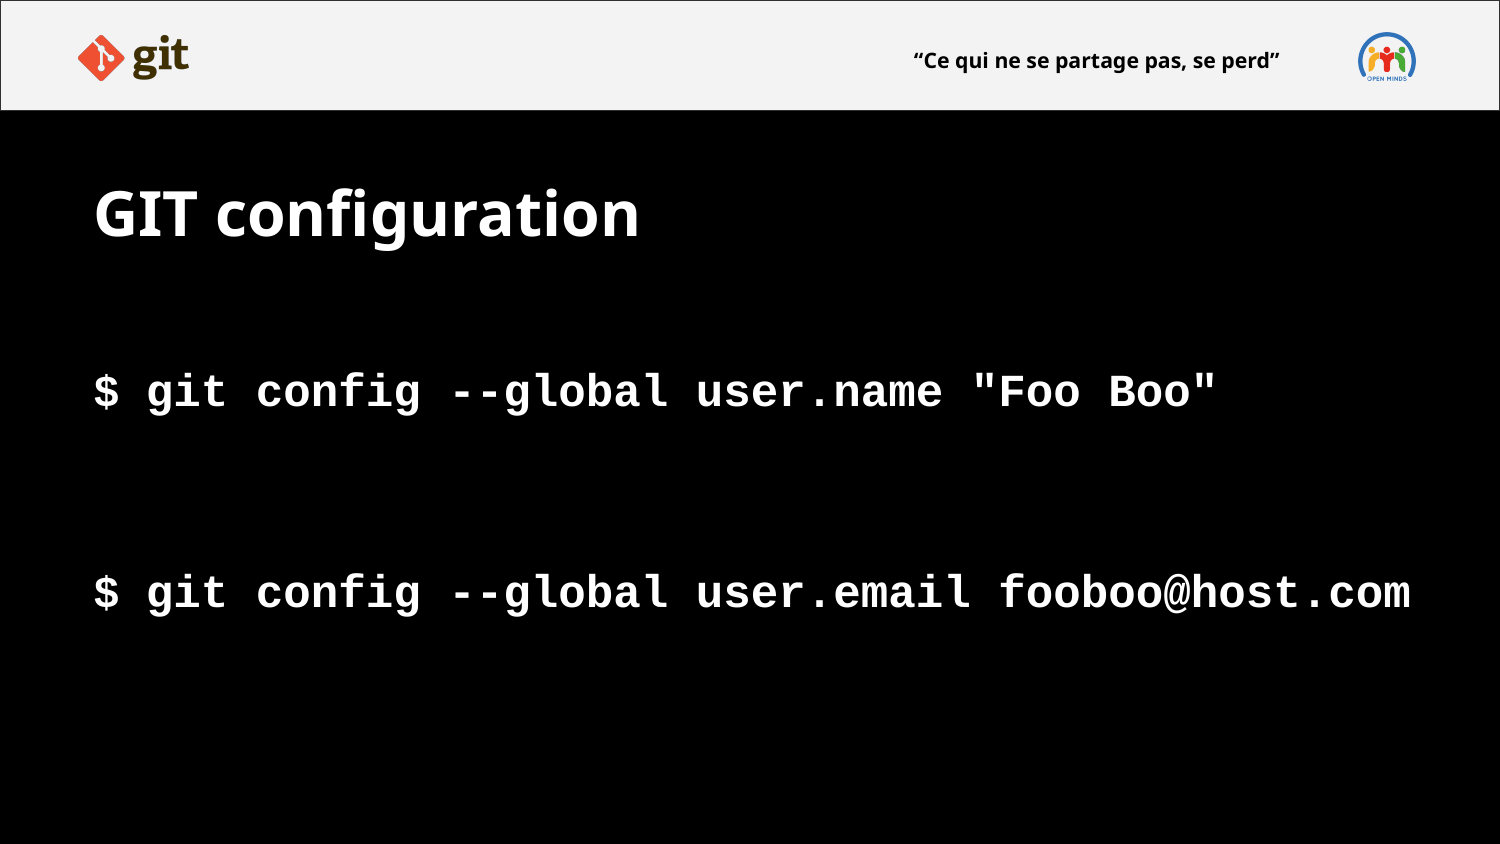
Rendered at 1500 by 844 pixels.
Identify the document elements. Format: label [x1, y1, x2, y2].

picture [78, 35, 189, 81]
picture [1358, 32, 1416, 81]
